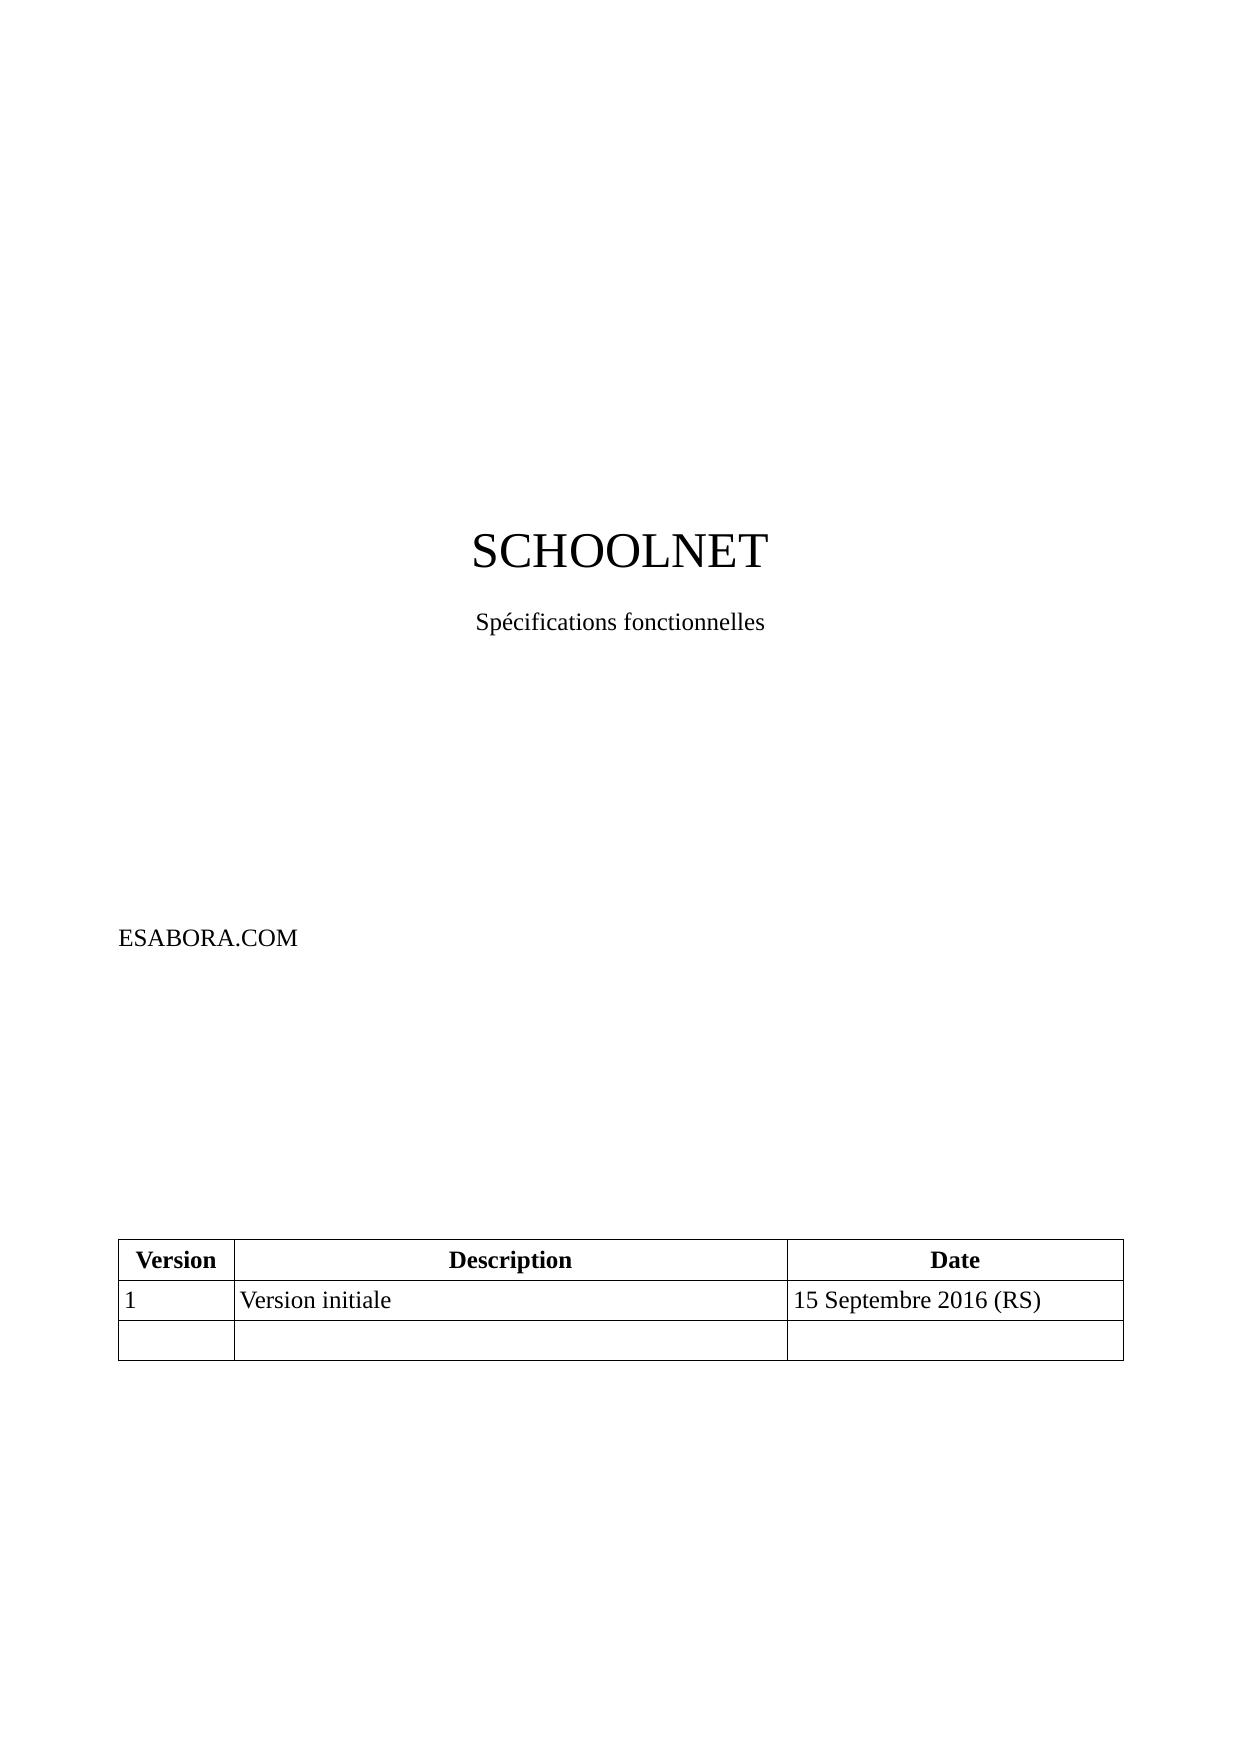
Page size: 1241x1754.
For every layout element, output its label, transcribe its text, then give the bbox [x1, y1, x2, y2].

text SCHOOLNET [118, 521, 1122, 578]
table_header Date [788, 1240, 1123, 1280]
table_cell [119, 1321, 234, 1360]
text Spécifications fonctionnelles [118, 607, 1122, 636]
table_cell Version initiale [235, 1281, 787, 1320]
table_cell [235, 1321, 787, 1360]
table_cell [788, 1321, 1123, 1360]
text ESABORA.COM [118, 923, 1122, 952]
table_header Version [119, 1240, 234, 1280]
table_header Description [235, 1240, 787, 1280]
table_cell 15 Septembre 2016 (RS) [788, 1281, 1123, 1320]
table_cell 1 [119, 1281, 234, 1320]
